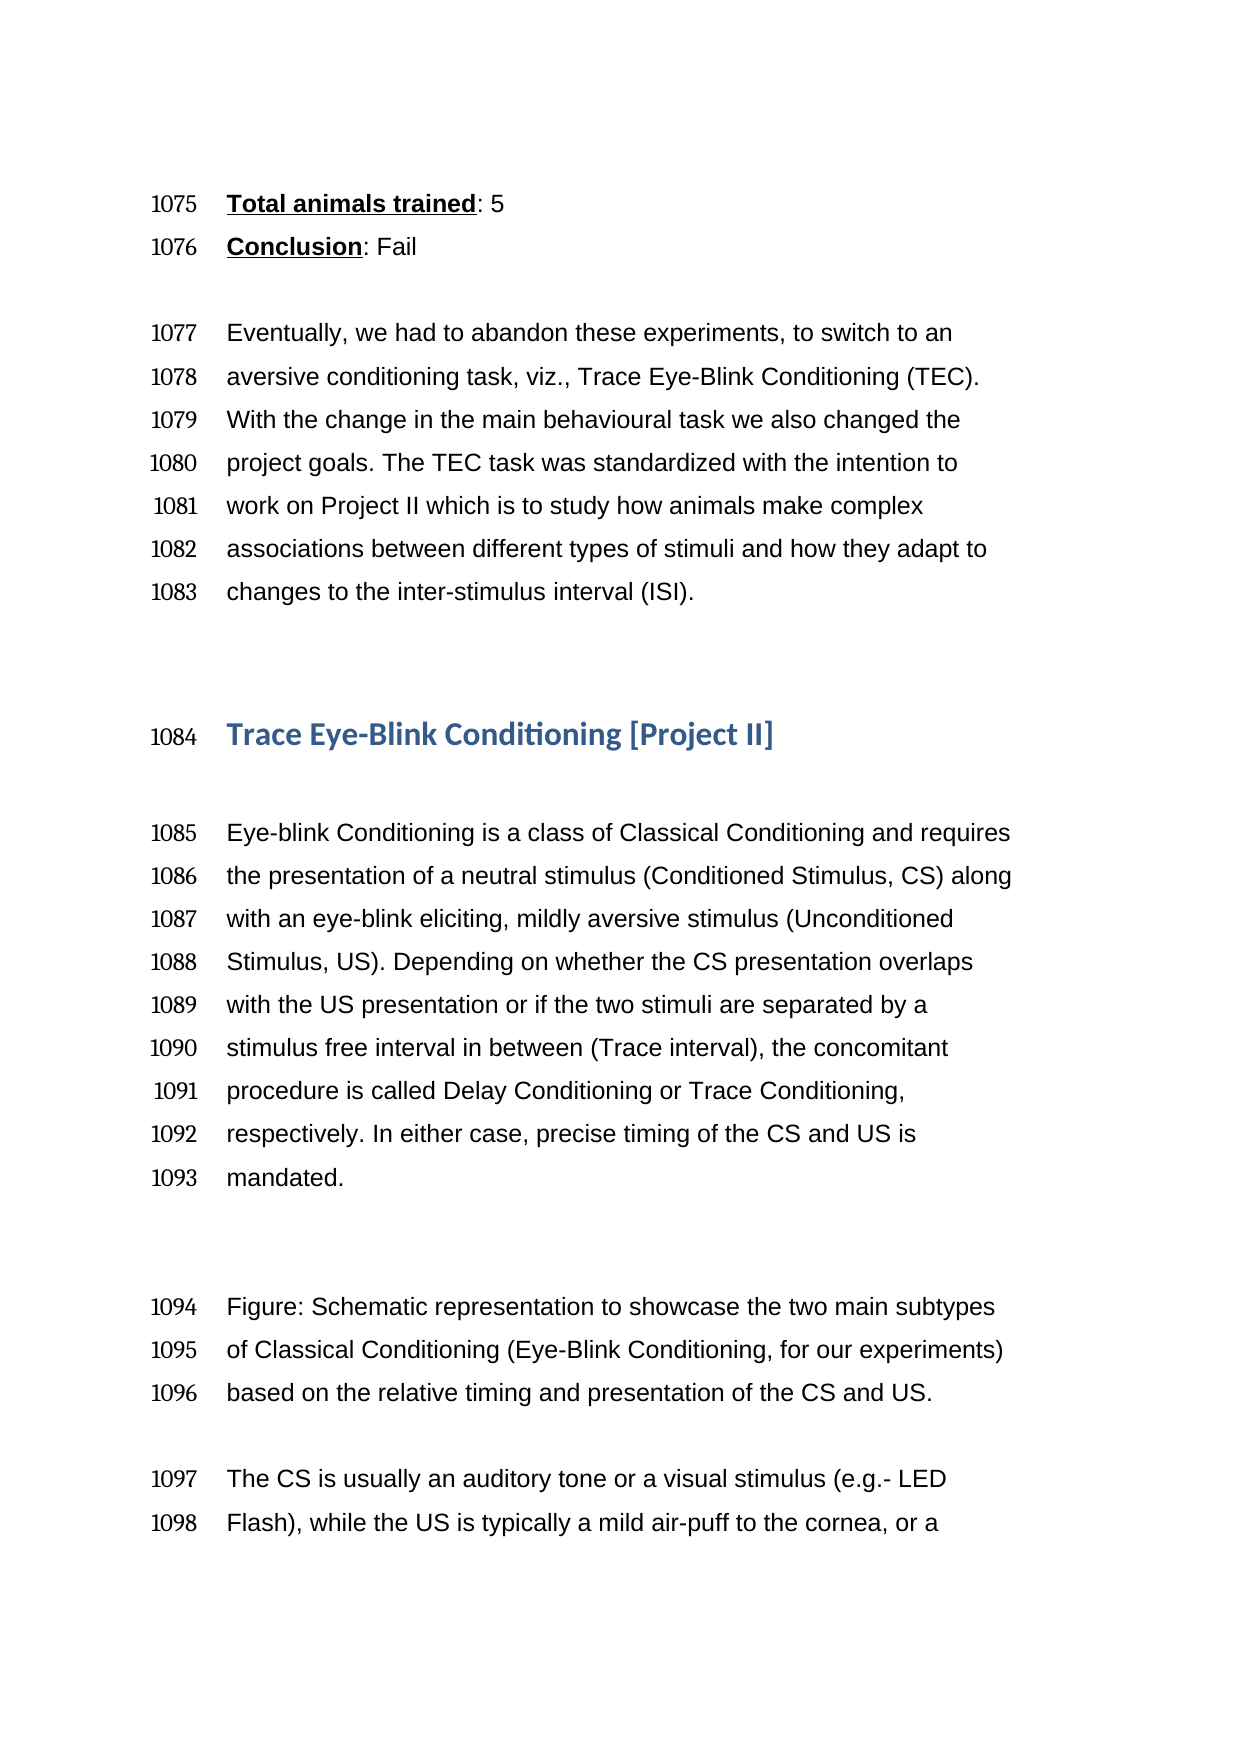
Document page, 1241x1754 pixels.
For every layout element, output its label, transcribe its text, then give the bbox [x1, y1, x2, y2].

text Eventually, we had to abandon these experiments, to switch to an aversive conditioning task, viz., Trace Eye-Blink Conditioning (TEC). With the change in the main behavioural task we also changed the project goals. The TEC task was standardized with the intention to work on Project II which is to study how animals make complex associations between different types of stimuli and how they adapt to changes to the inter-stimulus interval (ISI). [226, 318, 1014, 606]
text Total animals trained: 5 [226, 189, 1014, 218]
subtitle Trace Eye-Blink Conditioning [Project II] [226, 713, 1014, 754]
text The CS is usually an auditory tone or a visual stimulus (e.g.- LED Flash), while the US is typically a mild air-puff to the cornea, or a [226, 1464, 1014, 1536]
text Conclusion: Fail [226, 232, 1014, 261]
text Figure: Schematic representation to showcase the two main subtypes of Classical Conditioning (Eye-Blink Conditioning, for our experiments) based on the relative timing and presentation of the CS and US. [226, 1292, 1014, 1407]
text Eye-blink Conditioning is a class of Classical Conditioning and requires the presentation of a neutral stimulus (Conditioned Stimulus, CS) along with an eye-blink eliciting, mildly aversive stimulus (Unconditioned Stimulus, US). Depending on whether the CS presentation overlaps with the US presentation or if the two stimuli are separated by a stimulus free interval in between (Trace interval), the concomitant procedure is called Delay Conditioning or Trace Conditioning, respectively. In either case, precise timing of the CS and US is mandated. [226, 817, 1014, 1191]
